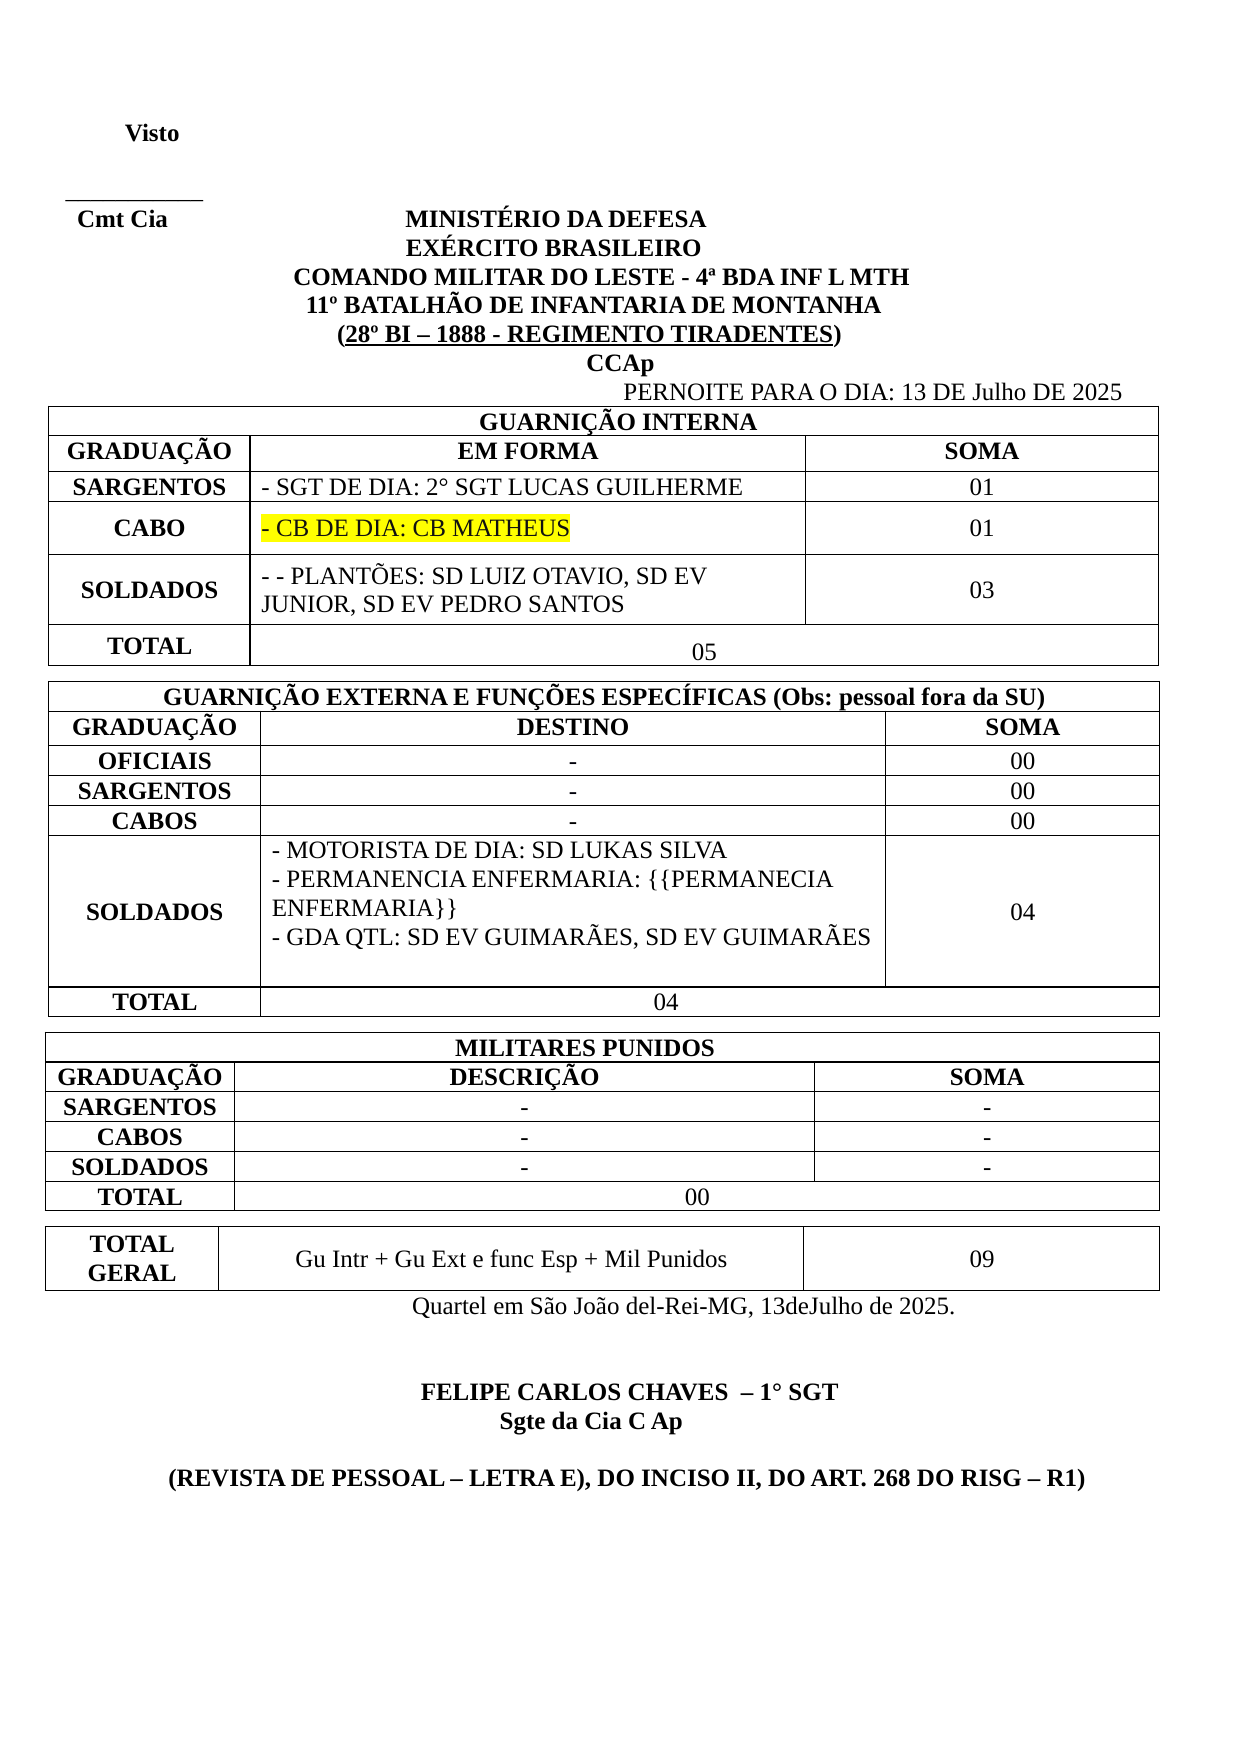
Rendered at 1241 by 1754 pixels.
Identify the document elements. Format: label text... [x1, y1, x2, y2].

table_cell SOMA [886, 712, 1159, 745]
table_cell - SGT DE DIA: 2° SGT LUCAS GUILHERME [251, 472, 805, 501]
table_cell - [261, 806, 885, 834]
table_cell 00 [886, 776, 1159, 805]
text (28º BI – 1888 - REGIMENTO TIRADENTES) [118, 319, 1122, 348]
table_cell - [815, 1092, 1159, 1121]
text Cmt Cia MINISTÉRIO DA DEFESA [77, 204, 1122, 233]
table_header 09 [804, 1227, 1159, 1290]
table_cell DESTINO [261, 712, 885, 745]
table_cell 04 [886, 836, 1159, 986]
text Sgte da Cia C Ap [118, 1406, 1122, 1435]
table_cell DESCRIÇÃO [235, 1063, 814, 1091]
text Visto [106, 118, 1122, 147]
table_cell 01 [806, 502, 1158, 554]
table_cell CABO [49, 502, 249, 554]
table_header TOTAL GERAL [46, 1227, 218, 1290]
table_cell TOTAL [49, 988, 260, 1016]
table_cell - [815, 1152, 1159, 1181]
table_cell 05 [251, 625, 1158, 665]
table_cell - MOTORISTA DE DIA: SD LUKAS SILVA - PERMANENCIA ENFERMARIA: {{PERMANECIA ENFERMARIA}} - GDA QTL: SD EV GUIMARÃES, SD EV GUIMARÃES [261, 836, 885, 986]
table_header GUARNIÇÃO INTERNA [49, 407, 1158, 435]
table_cell - - PLANTÕES: SD LUIZ OTAVIO, SD EV JUNIOR, SD EV PEDRO SANTOS [251, 555, 805, 624]
table_cell OFICIAIS [49, 746, 260, 775]
table_header Gu Intr + Gu Ext e func Esp + Mil Punidos [219, 1227, 803, 1290]
table_cell - [235, 1092, 814, 1121]
table_header MILITARES PUNIDOS [46, 1033, 1159, 1061]
table_cell SOMA [806, 436, 1158, 471]
text CCAp [118, 348, 1122, 377]
table_cell 00 [886, 746, 1159, 775]
table_header GUARNIÇÃO EXTERNA E FUNÇÕES ESPECÍFICAS (Obs: pessoal fora da SU) [49, 682, 1159, 711]
text ___________ [59, 176, 1122, 204]
text FELIPE CARLOS CHAVES – 1° SGT [118, 1377, 1122, 1406]
table_cell - [261, 776, 885, 805]
table_cell 00 [886, 806, 1159, 834]
table_cell CABOS [49, 806, 260, 834]
table_cell - [261, 746, 885, 775]
table_cell SOMA [815, 1063, 1159, 1091]
table_cell 01 [806, 472, 1158, 501]
table_cell SARGENTOS [46, 1092, 234, 1121]
table_cell TOTAL [46, 1182, 234, 1210]
table_cell SARGENTOS [49, 472, 249, 501]
text 11º BATALHÃO DE INFANTARIA DE MONTANHA [118, 291, 1122, 319]
table_cell SOLDADOS [46, 1152, 234, 1181]
text EXÉRCITO BRASILEIRO [118, 233, 1122, 262]
text PERNOITE PARA O DIA: 13 DE Julho DE 2025 [118, 377, 1122, 406]
table_cell CABOS [46, 1122, 234, 1151]
table_cell SARGENTOS [49, 776, 260, 805]
table_cell GRADUAÇÃO [49, 712, 260, 745]
table_cell - [235, 1152, 814, 1181]
table_cell 04 [261, 988, 1159, 1016]
table_cell GRADUAÇÃO [46, 1063, 234, 1091]
table_cell 03 [806, 555, 1158, 624]
table_cell - CB DE DIA: CB MATHEUS [251, 502, 805, 554]
text (REVISTA DE PESSOAL – LETRA E), DO INCISO II, DO ART. 268 DO RISG – R1) [118, 1463, 1122, 1492]
list Quartel em São João del-Rei-MG, 13deJulho de 2025. [374, 1291, 1122, 1320]
table_cell - [235, 1122, 814, 1151]
table_cell GRADUAÇÃO [49, 436, 249, 471]
table_cell SOLDADOS [49, 836, 260, 986]
text COMANDO MILITAR DO LESTE - 4ª BDA INF L MTH [118, 262, 1122, 291]
table_cell SOLDADOS [49, 555, 249, 624]
table_cell - [815, 1122, 1159, 1151]
table_cell 00 [235, 1182, 1159, 1210]
table_cell EM FORMA [251, 436, 805, 471]
table_cell TOTAL [49, 625, 249, 665]
